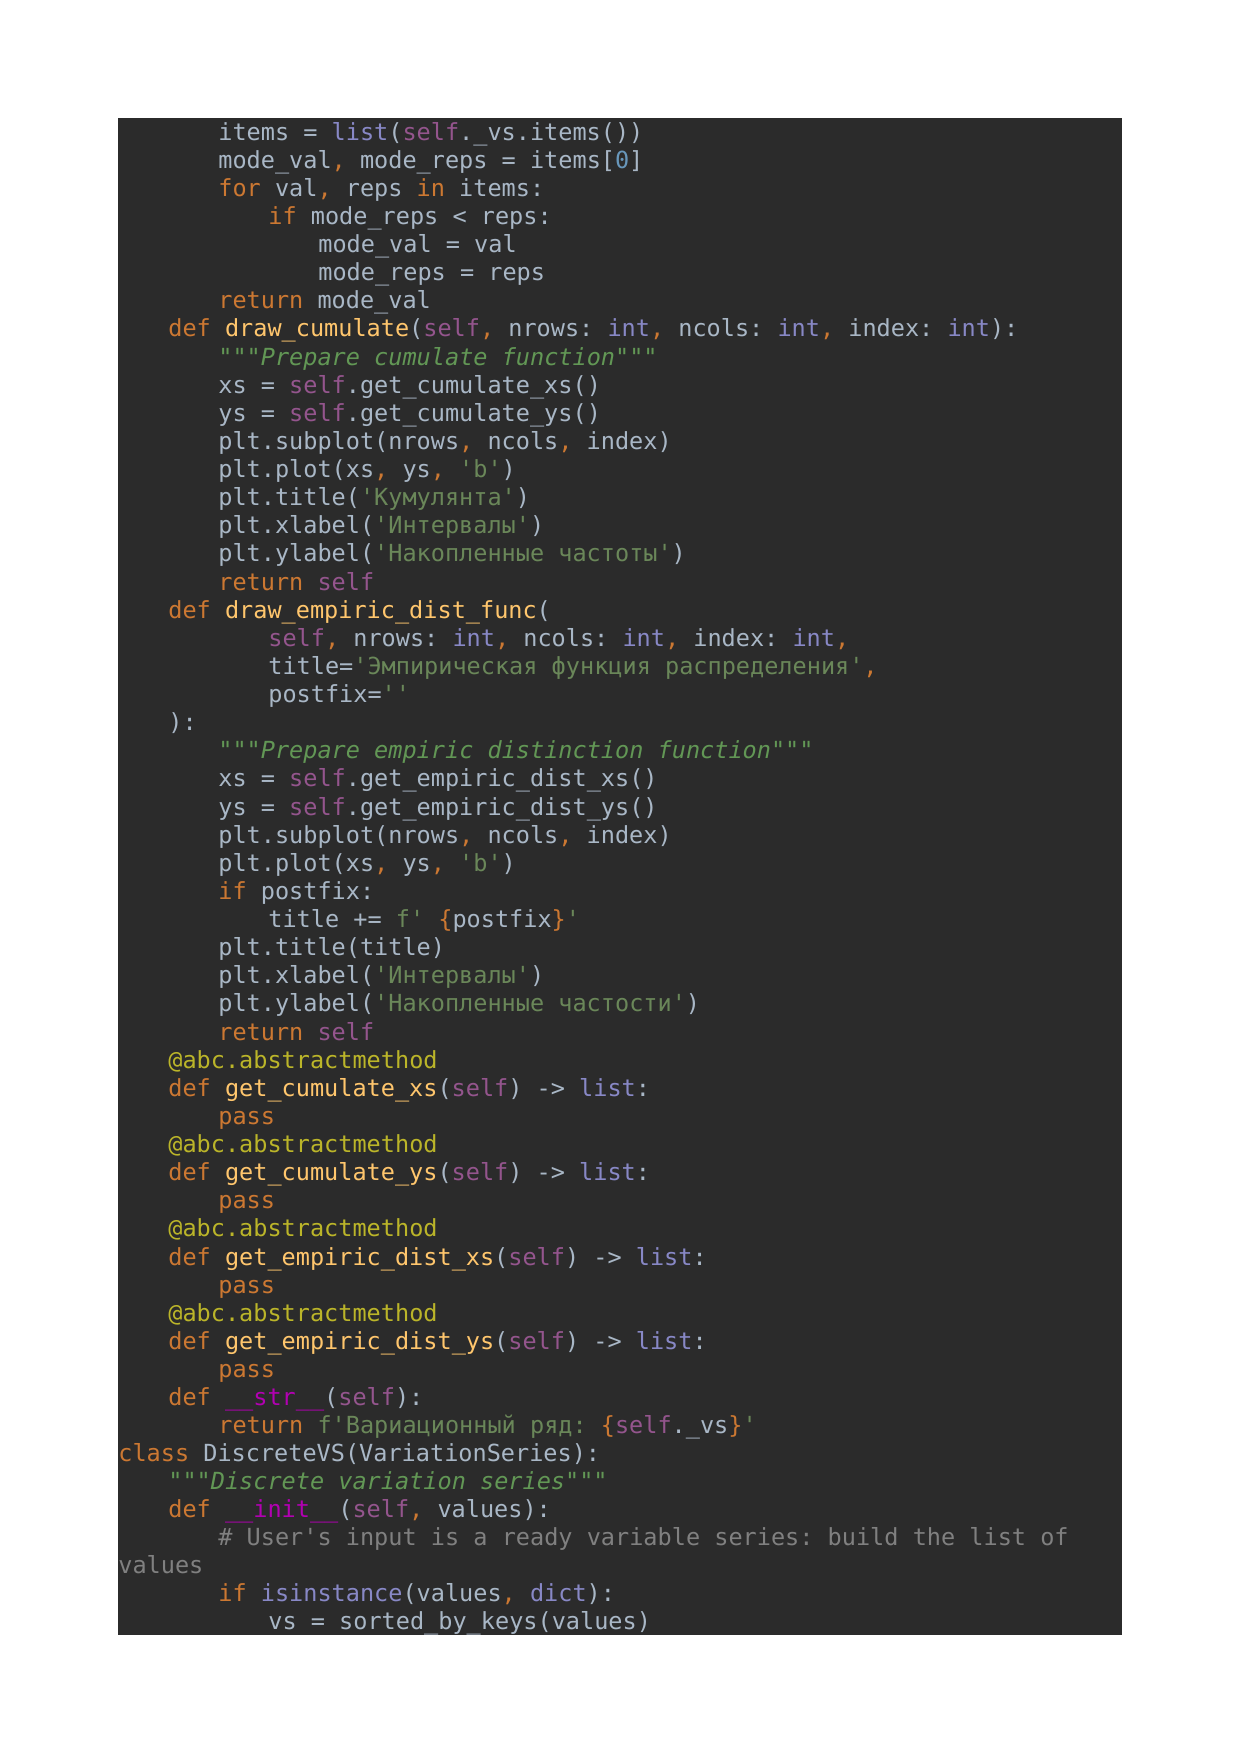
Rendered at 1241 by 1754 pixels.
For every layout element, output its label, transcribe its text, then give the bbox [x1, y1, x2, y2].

text postfix='' [118, 681, 1122, 709]
text ys = self.get_cumulate_ys() [118, 399, 1122, 427]
text def __init__(self, values): [118, 1496, 1122, 1524]
text title += f' {postfix}' [118, 906, 1122, 934]
text xs = self.get_empiric_dist_xs() [118, 765, 1122, 793]
text # User's input is a ready variable series: build the list of values [118, 1524, 1122, 1579]
text """Prepare cumulate function""" [118, 343, 1122, 371]
text plt.plot(xs, ys, 'b') [118, 456, 1122, 484]
text def get_cumulate_xs(self) -> list: [118, 1074, 1122, 1102]
text ys = self.get_empiric_dist_ys() [118, 793, 1122, 821]
text def draw_cumulate(self, nrows: int, ncols: int, index: int): [118, 315, 1122, 343]
text xs = self.get_cumulate_xs() [118, 371, 1122, 399]
text def get_empiric_dist_ys(self) -> list: [118, 1327, 1122, 1356]
text pass [118, 1102, 1122, 1131]
text @abc.abstractmethod [118, 1046, 1122, 1074]
text mode_val, mode_reps = items[0] [118, 146, 1122, 174]
text def get_cumulate_ys(self) -> list: [118, 1159, 1122, 1187]
text pass [118, 1356, 1122, 1384]
text plt.subplot(nrows, ncols, index) [118, 821, 1122, 849]
text def __str__(self): [118, 1384, 1122, 1412]
text title='Эмпирическая функция распределения', [118, 652, 1122, 681]
text return self [118, 568, 1122, 596]
text vs = sorted_by_keys(values) [118, 1607, 1122, 1635]
text return f'Вариационный ряд: {self._vs}' [118, 1412, 1122, 1440]
text pass [118, 1271, 1122, 1299]
text plt.subplot(nrows, ncols, index) [118, 427, 1122, 456]
text return self [118, 1018, 1122, 1046]
text plt.plot(xs, ys, 'b') [118, 849, 1122, 877]
text def get_empiric_dist_xs(self) -> list: [118, 1243, 1122, 1271]
text mode_reps = reps [118, 259, 1122, 287]
text plt.ylabel('Накопленные частоты') [118, 540, 1122, 568]
text pass [118, 1187, 1122, 1215]
text plt.title('Кумулянта') [118, 484, 1122, 512]
text @abc.abstractmethod [118, 1299, 1122, 1327]
text self, nrows: int, ncols: int, index: int, [118, 624, 1122, 652]
text """Discrete variation series""" [118, 1467, 1122, 1496]
text ): [118, 709, 1122, 737]
text if mode_reps < reps: [118, 202, 1122, 231]
text @abc.abstractmethod [118, 1215, 1122, 1243]
text plt.xlabel('Интервалы') [118, 512, 1122, 540]
text plt.title(title) [118, 934, 1122, 962]
text if isinstance(values, dict): [118, 1579, 1122, 1607]
text def draw_empiric_dist_func( [118, 596, 1122, 624]
text class DiscreteVS(VariationSeries): [118, 1440, 1122, 1467]
text for val, reps in items: [118, 174, 1122, 202]
text mode_val = val [118, 231, 1122, 259]
text plt.ylabel('Накопленные частости') [118, 990, 1122, 1018]
text if postfix: [118, 877, 1122, 906]
text """Prepare empiric distinction function""" [118, 737, 1122, 765]
text @abc.abstractmethod [118, 1131, 1122, 1159]
text return mode_val [118, 287, 1122, 315]
text plt.xlabel('Интервалы') [118, 962, 1122, 990]
text items = list(self._vs.items()) [118, 118, 1122, 146]
